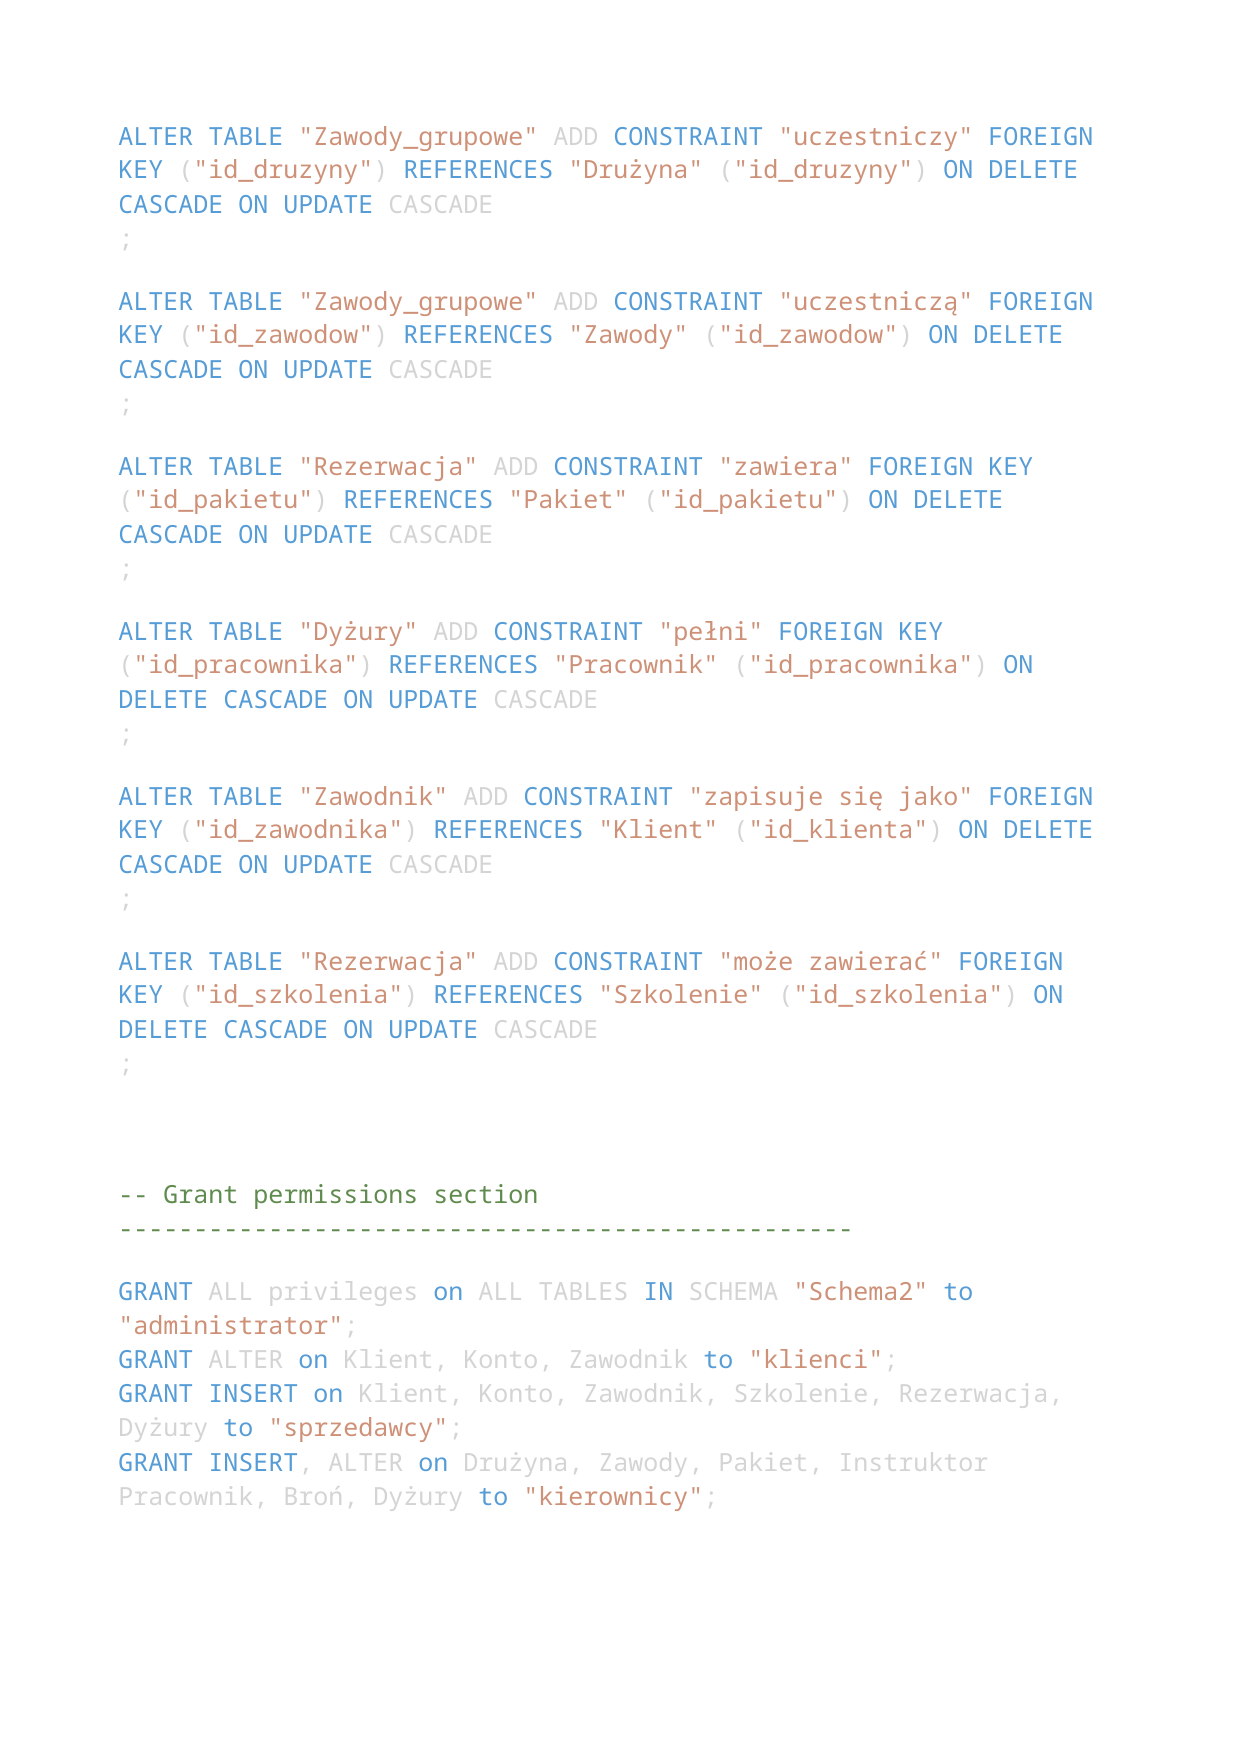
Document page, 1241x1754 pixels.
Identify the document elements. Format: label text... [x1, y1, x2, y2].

text GRANT ALTER on Klient, Konto, Zawodnik to "klienci"; [118, 1342, 1122, 1376]
text GRANT ALL privileges on ALL TABLES IN SCHEMA "Schema2" to "administrator"; [118, 1274, 1122, 1342]
text ALTER TABLE "Zawodnik" ADD CONSTRAINT "zapisuje się jako" FOREIGN KEY ("id_zawodnika") REFERENCES "Klient" ("id_klienta") ON DELETE CASCADE ON UPDATE CASCADE [118, 778, 1122, 880]
text ; [118, 715, 1122, 749]
text ALTER TABLE "Rezerwacja" ADD CONSTRAINT "zawiera" FOREIGN KEY ("id_pakietu") REFERENCES "Pakiet" ("id_pakietu") ON DELETE CASCADE ON UPDATE CASCADE [118, 448, 1122, 550]
text -- Grant permissions section ------------------------------------------------- [118, 1177, 1122, 1245]
text ; [118, 1045, 1122, 1079]
text ALTER TABLE "Dyżury" ADD CONSTRAINT "pełni" FOREIGN KEY ("id_pracownika") REFERENCES "Pracownik" ("id_pracownika") ON DELETE CASCADE ON UPDATE CASCADE [118, 613, 1122, 715]
text ; [118, 220, 1122, 254]
text GRANT INSERT on Klient, Konto, Zawodnik, Szkolenie, Rezerwacja, Dyżury to "sprzedawcy"; [118, 1376, 1122, 1444]
text ALTER TABLE "Zawody_grupowe" ADD CONSTRAINT "uczestniczy" FOREIGN KEY ("id_druzyny") REFERENCES "Drużyna" ("id_druzyny") ON DELETE CASCADE ON UPDATE CASCADE [118, 118, 1122, 220]
text ALTER TABLE "Rezerwacja" ADD CONSTRAINT "może zawierać" FOREIGN KEY ("id_szkolenia") REFERENCES "Szkolenie" ("id_szkolenia") ON DELETE CASCADE ON UPDATE CASCADE [118, 943, 1122, 1045]
text ; [118, 550, 1122, 584]
text ; [118, 880, 1122, 914]
text ALTER TABLE "Zawody_grupowe" ADD CONSTRAINT "uczestniczą" FOREIGN KEY ("id_zawodow") REFERENCES "Zawody" ("id_zawodow") ON DELETE CASCADE ON UPDATE CASCADE [118, 283, 1122, 385]
text ; [118, 385, 1122, 419]
text GRANT INSERT, ALTER on Drużyna, Zawody, Pakiet, Instruktor Pracownik, Broń, Dyżury to "kierownicy"; [118, 1444, 1122, 1512]
